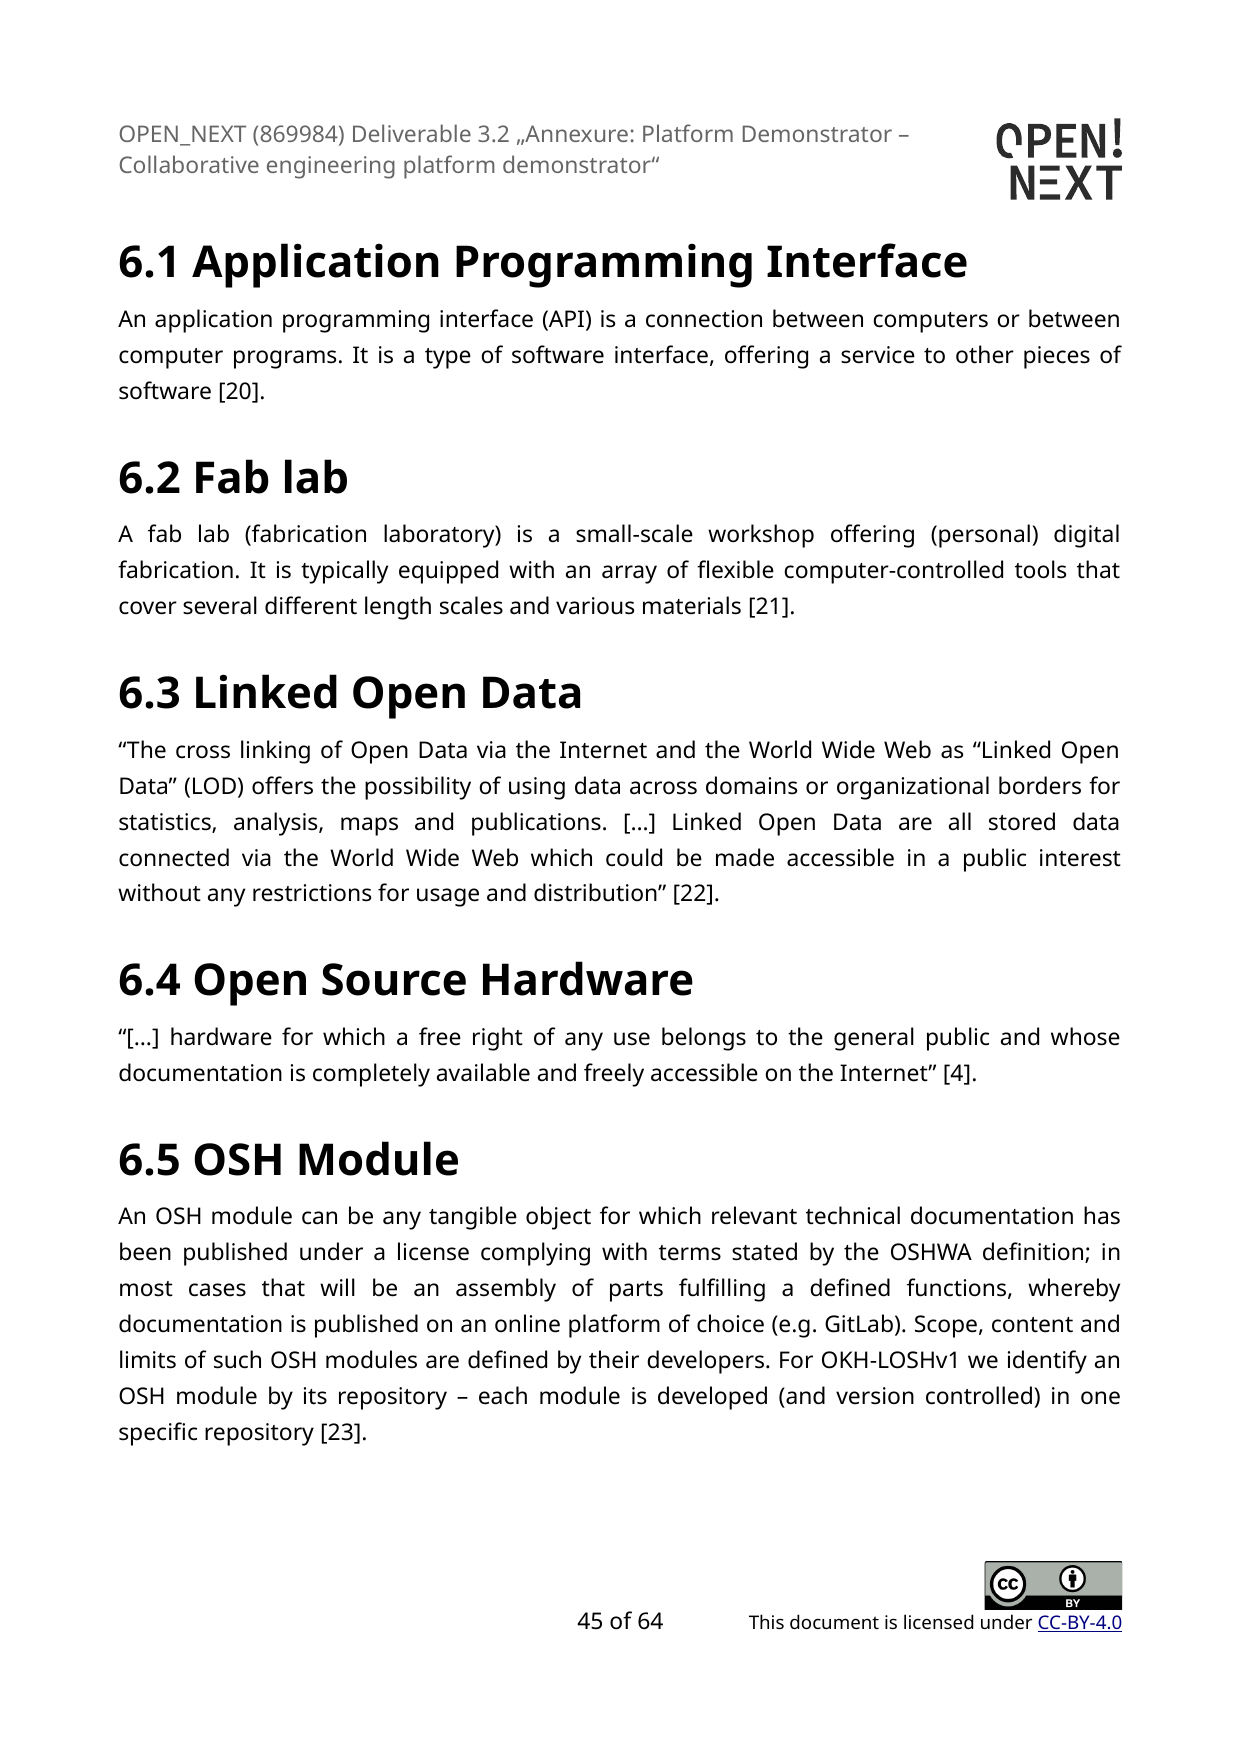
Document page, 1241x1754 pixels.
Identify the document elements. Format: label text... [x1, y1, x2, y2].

text “The cross linking of Open Data via the Internet and the World Wide Web as “Linked Open Data” (LOD) offers the possibility of using data across domains or organizational borders for statistics, analysis, maps and publications. […] Linked Open Data are all stored data connected via the World Wide Web which could be made accessible in a public interest without any restrictions for usage and distribution” [22]. [118, 734, 1122, 909]
text An OSH module can be any tangible object for which relevant technical documentation has been published under a license complying with terms stated by the OSHWA definition; in most cases that will be an assembly of parts fulfilling a defined functions, whereby documentation is published on an online platform of choice (e.g. GitLab). Scope, content and limits of such OSH modules are defined by their developers. For OKH-LOSHv1 we identify an OSH module by its repository – each module is developed (and version controlled) in one specific repository [23]. [118, 1200, 1122, 1447]
text “[…] hardware for which a free right of any use belongs to the general public and whose documentation is completely available and freely accessible on the Internet” [4]. [118, 1021, 1122, 1088]
subtitle Fab lab [118, 446, 1122, 506]
subtitle Application Programming Interface [118, 231, 1122, 291]
picture [984, 1561, 1123, 1610]
subtitle OSH Module [118, 1128, 1122, 1188]
text An application programming interface (API) is a connection between computers or between computer programs. It is a type of software interface, offering a service to other pieces of software [20]. [118, 303, 1122, 406]
subtitle Open Source Hardware [118, 949, 1122, 1008]
subtitle Linked Open Data [118, 662, 1122, 721]
text A fab lab (fabrication laboratory) is a small-scale workshop offering (personal) digital fabrication. It is typically equipped with an array of flexible computer-controlled tools that cover several different length scales and various materials [21]. [118, 518, 1122, 621]
